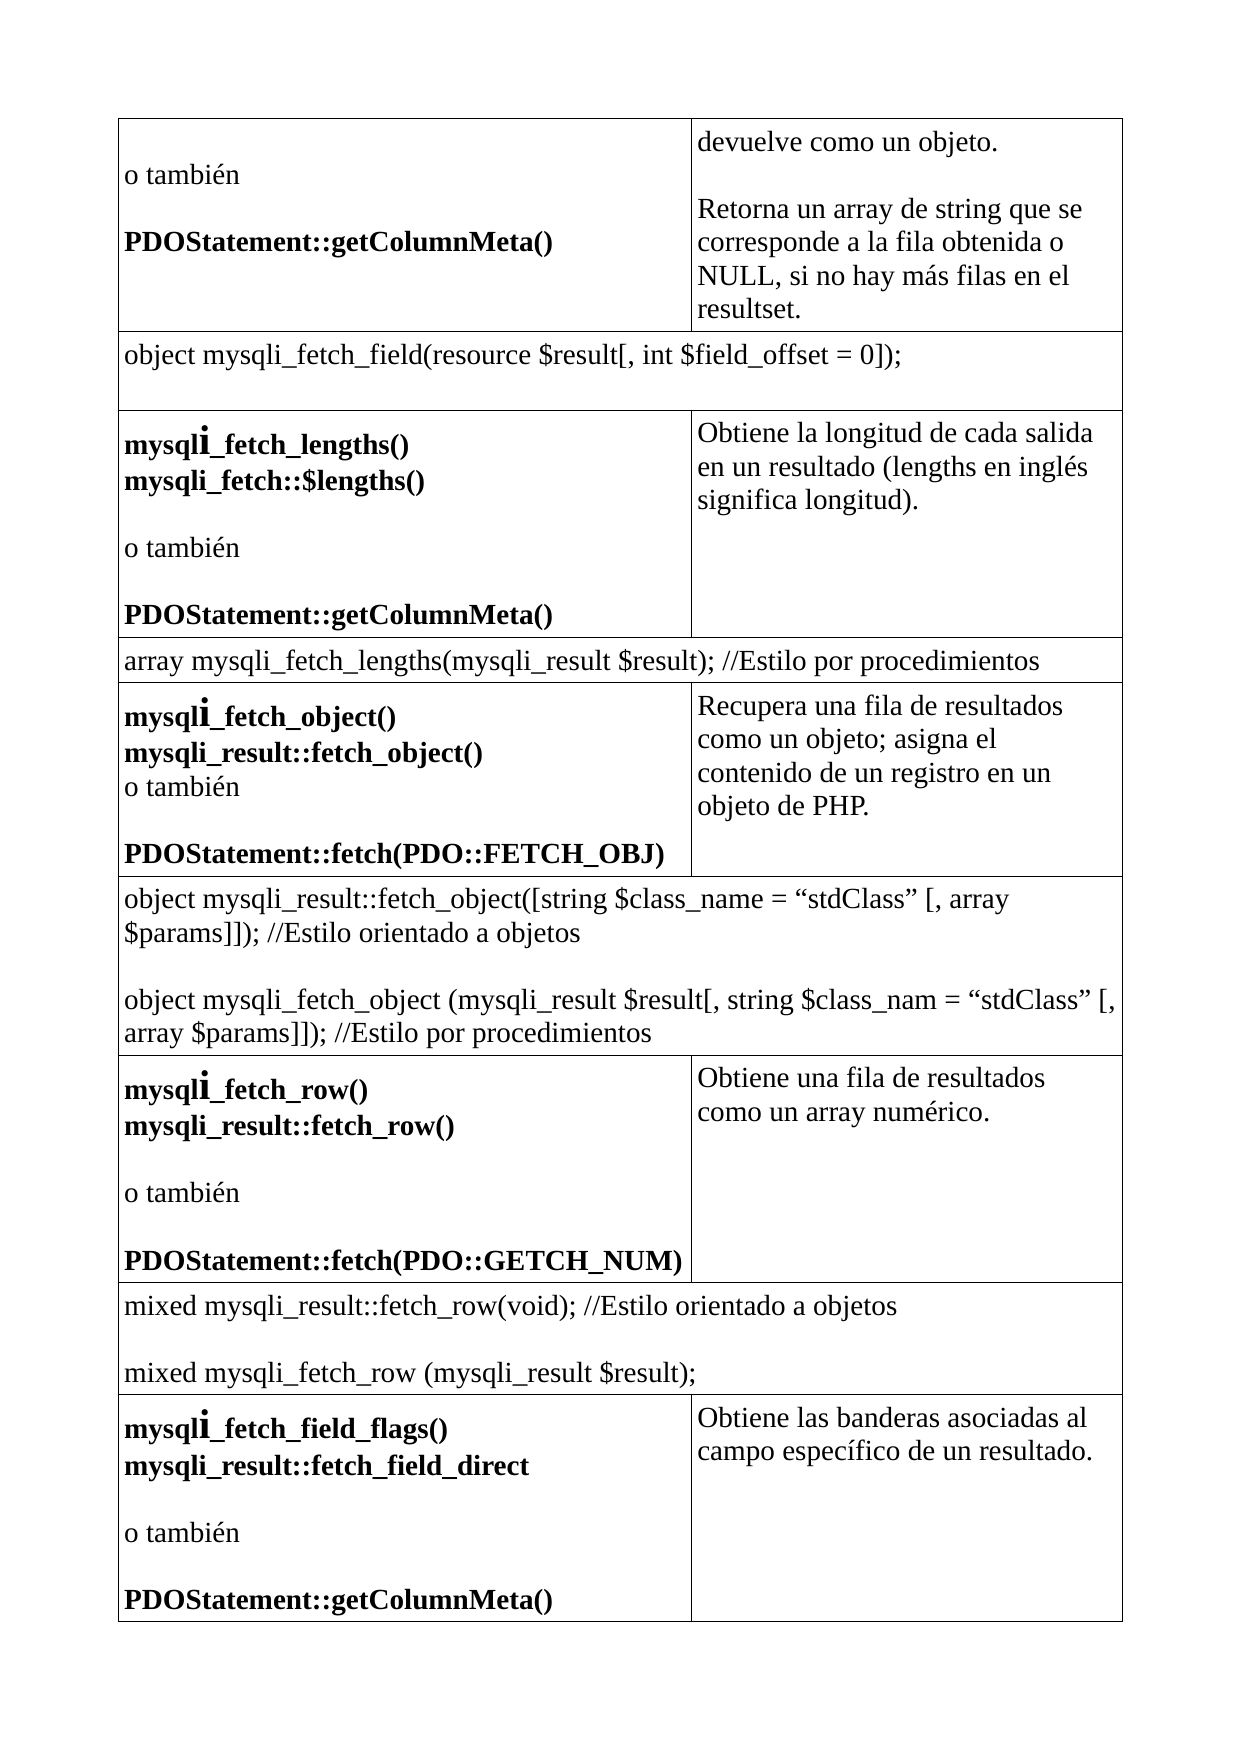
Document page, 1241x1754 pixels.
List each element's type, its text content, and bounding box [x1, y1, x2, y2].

table_cell devuelve como un objeto. Retorna un array de string que se corresponde a la fila obtenida o NULL, si no hay más filas en el resultset. [692, 119, 1122, 331]
table_cell object mysqli_result::fetch_object([string $class_name = “stdClass” [, array $params]]); //Estilo orientado a objetos object mysqli_fetch_object (mysqli_result $result[, string $class_nam = “stdClass” [, array $params]]); //Estilo por procedimientos [119, 877, 1122, 1055]
table_cell Recupera una fila de resultados como un objeto; asigna el contenido de un registro en un objeto de PHP. [692, 683, 1122, 876]
table_cell mixed mysqli_result::fetch_row(void); //Estilo orientado a objetos mixed mysqli_fetch_row (mysqli_result $result); [119, 1283, 1122, 1394]
table_cell mysqli_fetch_field_flags() mysqli_result::fetch_field_direct o también PDOStatement::getColumnMeta() [119, 1395, 691, 1621]
table_cell mysqli_fetch_lengths() mysqli_fetch::$lengths() o también PDOStatement::getColumnMeta() [119, 411, 691, 637]
table_cell Obtiene las banderas asociadas al campo específico de un resultado. [692, 1395, 1122, 1621]
table_cell Obtiene la longitud de cada salida en un resultado (lengths en inglés significa longitud). [692, 411, 1122, 637]
table_cell object mysqli_fetch_field(resource $result[, int $field_offset = 0]); [119, 332, 1122, 409]
table_cell Obtiene una fila de resultados como un array numérico. [692, 1056, 1122, 1282]
table_cell array mysqli_fetch_lengths(mysqli_result $result); //Estilo por procedimientos [119, 638, 1122, 682]
table_cell o también PDOStatement::getColumnMeta() [119, 119, 691, 331]
table_cell mysqli_fetch_object() mysqli_result::fetch_object() o también PDOStatement::fetch(PDO::FETCH_OBJ) [119, 683, 691, 876]
table_cell mysqli_fetch_row() mysqli_result::fetch_row() o también PDOStatement::fetch(PDO::GETCH_NUM) [119, 1056, 691, 1282]
